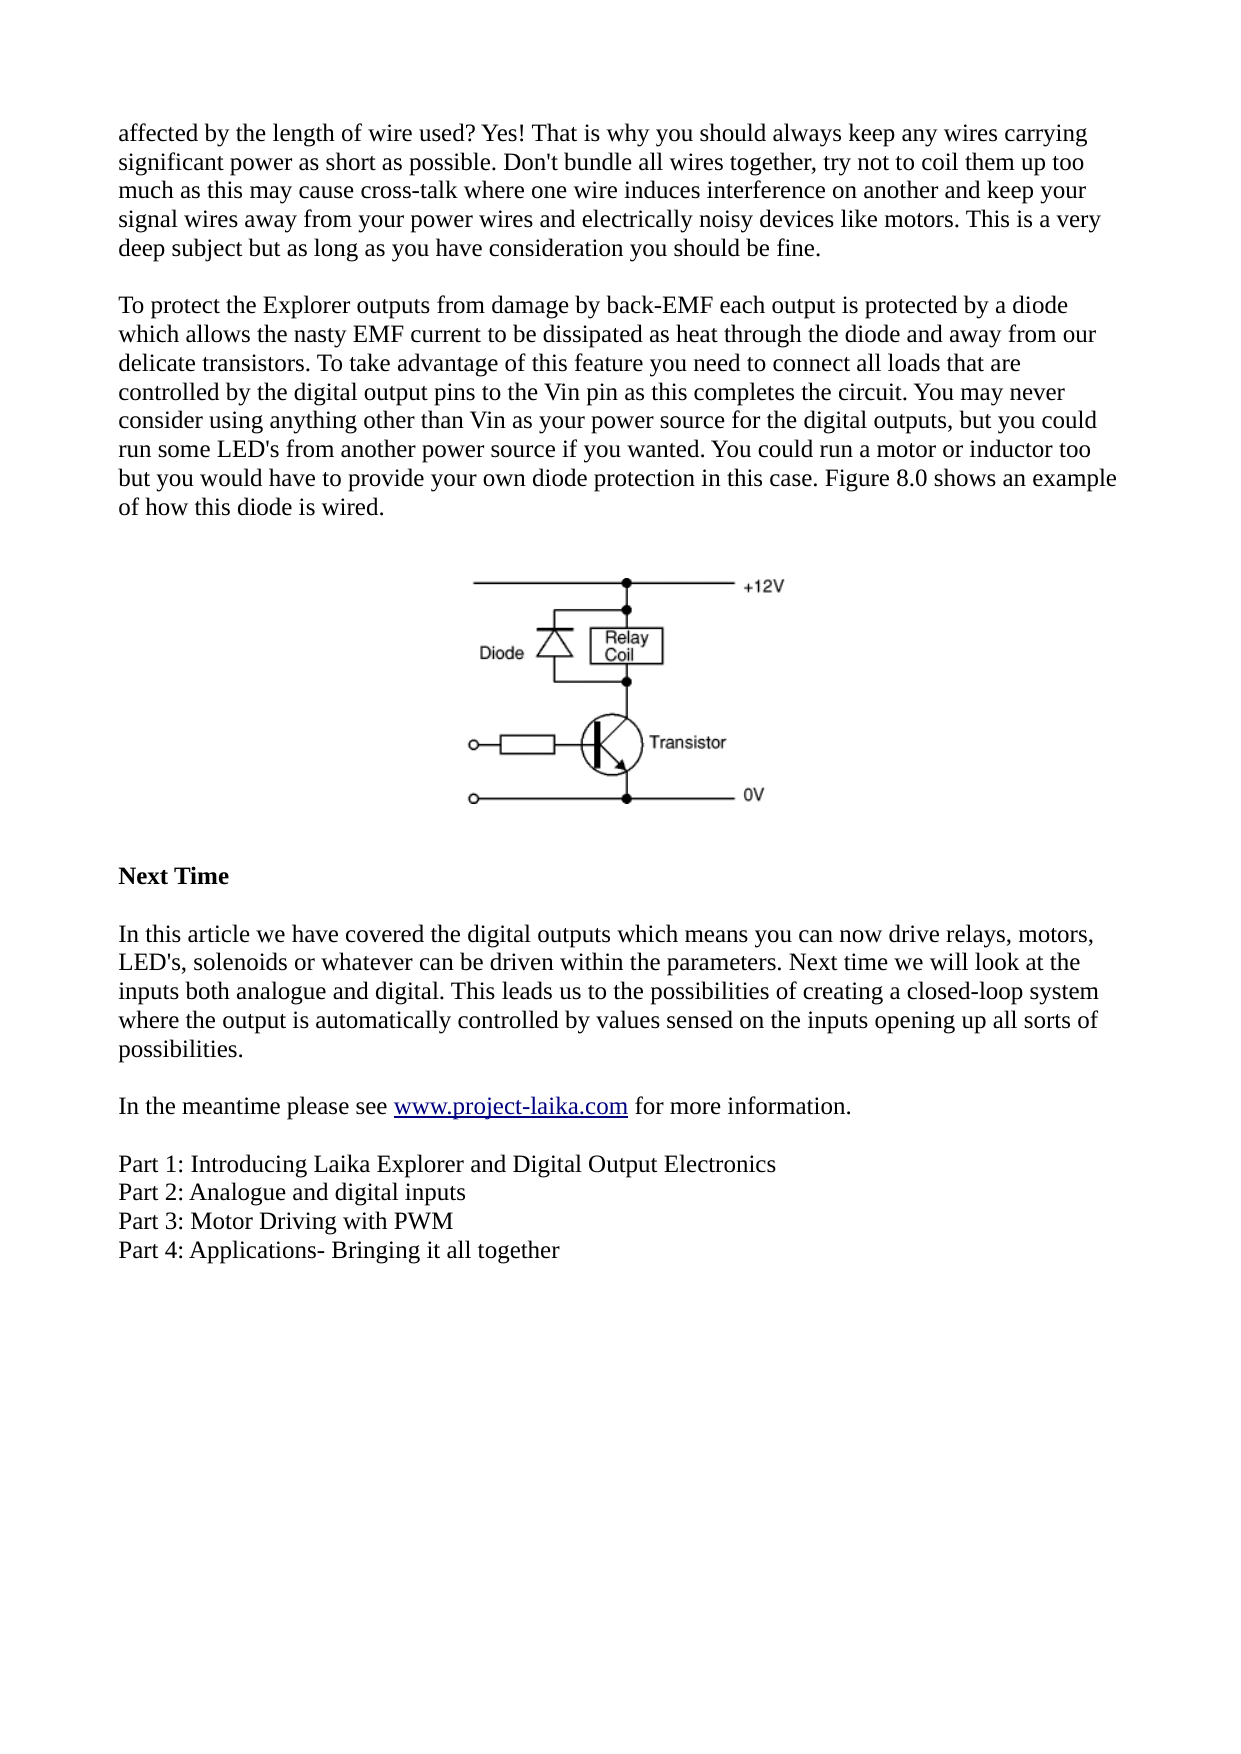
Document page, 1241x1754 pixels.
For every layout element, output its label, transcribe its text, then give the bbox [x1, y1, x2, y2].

text Part 4: Applications- Bringing it all together [118, 1235, 1122, 1264]
text In the meantime please see www.project-laika.com for more information. [118, 1091, 1122, 1120]
text In this article we have covered the digital outputs which means you can now drive relays, motors, LED's, solenoids or whatever can be driven within the parameters. Next time we will look at the inputs both analogue and digital. This leads us to the possibilities of creating a closed-loop system where the output is automatically controlled by values sensed on the inputs opening up all sorts of possibilities. [118, 919, 1122, 1062]
text Next Time [118, 861, 1122, 890]
text Part 3: Motor Driving with PWM [118, 1206, 1122, 1235]
text Part 1: Introducing Laika Explorer and Digital Output Electronics [118, 1149, 1122, 1177]
picture [448, 578, 793, 804]
text affected by the length of wire used? Yes! That is why you should always keep any wires carrying significant power as short as possible. Don't bundle all wires together, try not to coil them up too much as this may cause cross-talk where one wire induces interference on another and keep your signal wires away from your power wires and electrically noisy devices like motors. This is a very deep subject but as long as you have consideration you should be fine. [118, 118, 1122, 262]
text To protect the Explorer outputs from damage by back-EMF each output is protected by a diode which allows the nasty EMF current to be dissipated as heat through the diode and away from our delicate transistors. To take advantage of this feature you need to connect all loads that are controlled by the digital output pins to the Vin pin as this completes the circuit. You may never consider using anything other than Vin as your power source for the digital outputs, but you could run some LED's from another power source if you wanted. You could run a motor or inductor too but you would have to provide your own diode protection in this case. Figure 8.0 shows an example of how this diode is wired. [118, 291, 1122, 521]
text Part 2: Analogue and digital inputs [118, 1177, 1122, 1206]
